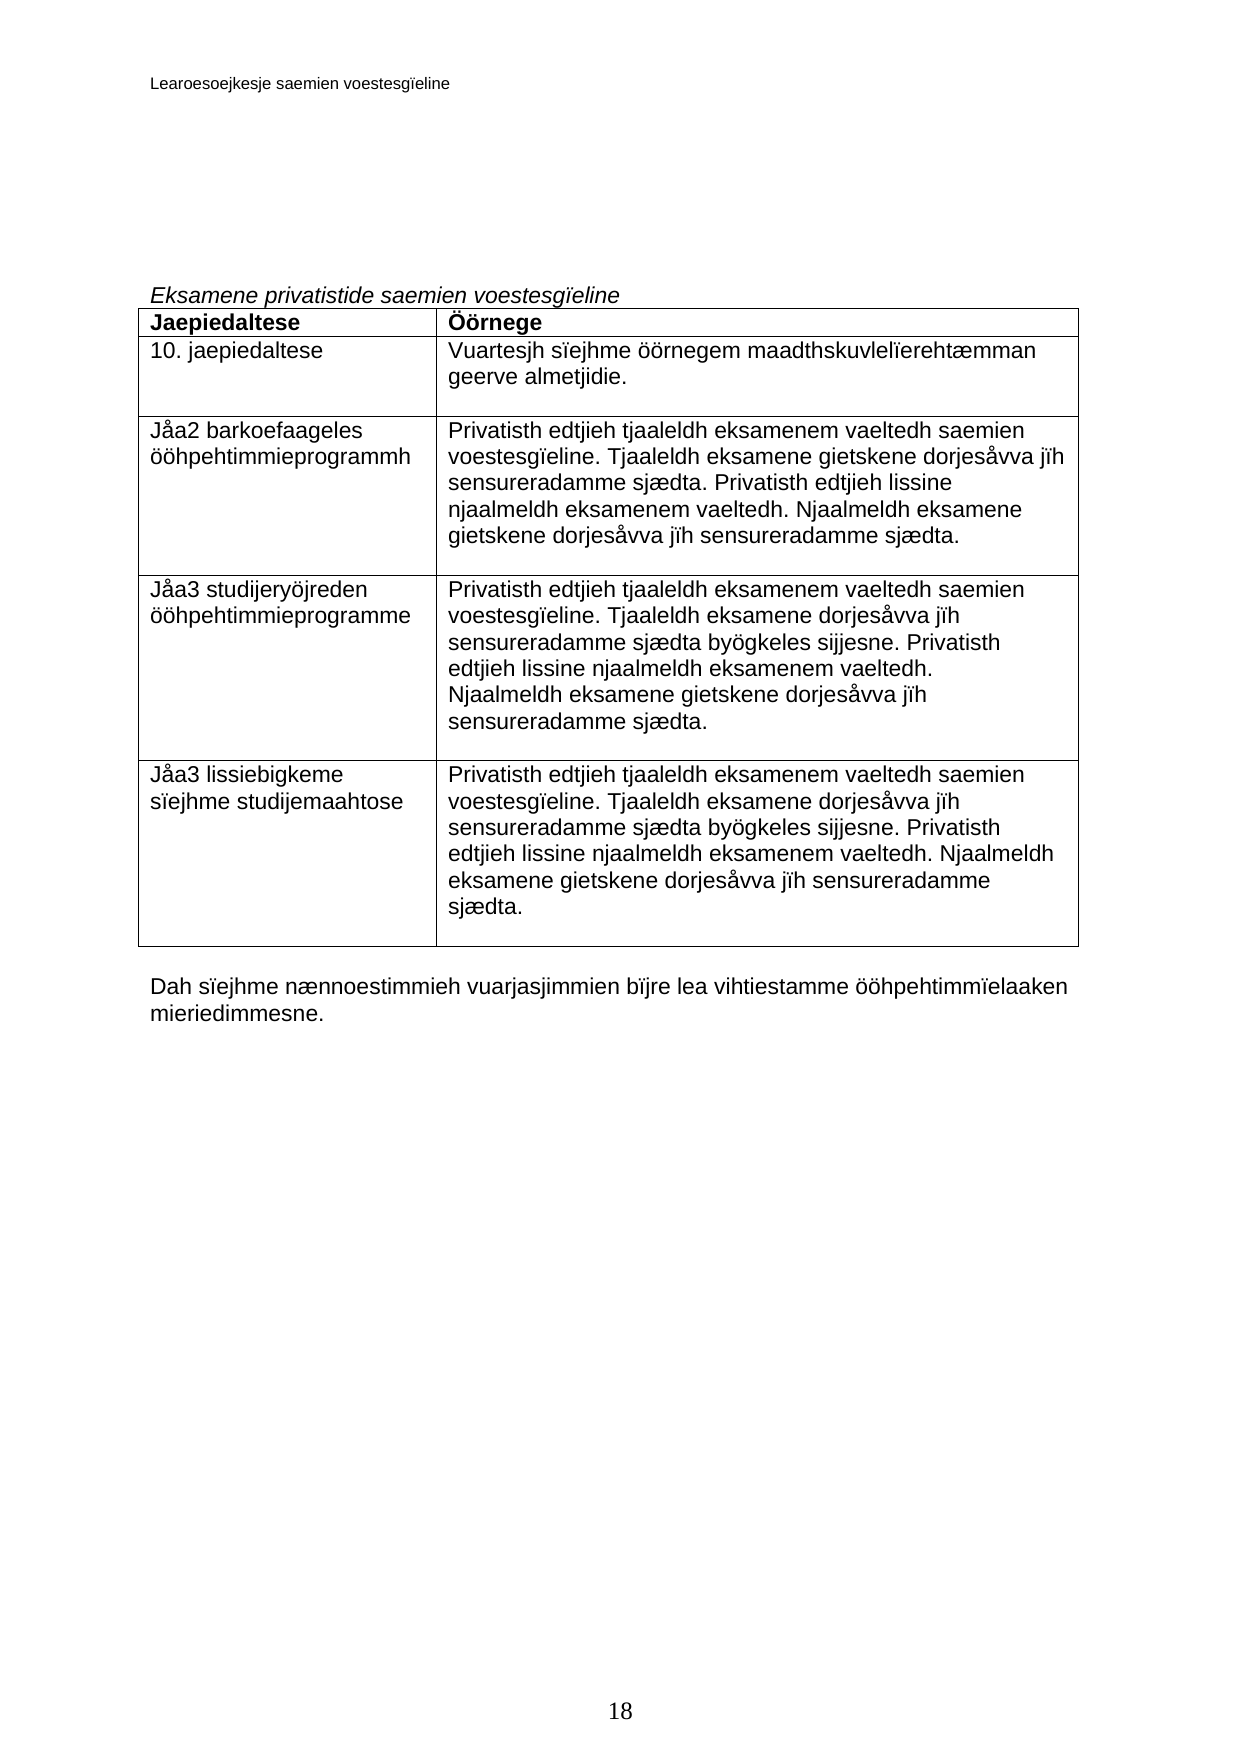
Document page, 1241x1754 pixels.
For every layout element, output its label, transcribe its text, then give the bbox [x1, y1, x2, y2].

table_cell Privatisth edtjieh tjaaleldh eksamenem vaeltedh saemien voestesgïeline. Tjaaleldh eksamene dorjesåvva jïh sensureradamme sjædta byögkeles sijjesne. Privatisth edtjieh lissine njaalmeldh eksamenem vaeltedh. Njaalmeldh eksamene gietskene dorjesåvva jïh sensureradamme sjædta. [437, 761, 1078, 946]
table_cell 10. jaepiedaltese [139, 337, 436, 416]
table_cell Jåa3 studijeryöjreden ööhpehtimmieprogramme [139, 576, 436, 760]
table_cell Vuartesjh sïejhme öörnegem maadthskuvlelïerehtæmman geerve almetjidie. [437, 337, 1078, 416]
table_header Jaepiedaltese [139, 309, 436, 336]
text Eksamene privatistide saemien voestesgïeline [150, 282, 1090, 308]
table_cell Jåa3 lissiebigkeme sïejhme studijemaahtose [139, 761, 436, 946]
text Dah sïejhme nænnoestimmieh vuarjasjimmien bïjre lea vihtiestamme ööhpehtimmïelaaken mieriedimmesne. [150, 973, 1090, 1026]
table_cell Privatisth edtjieh tjaaleldh eksamenem vaeltedh saemien voestesgïeline. Tjaaleldh eksamene gietskene dorjesåvva jïh sensureradamme sjædta. Privatisth edtjieh lissine njaalmeldh eksamenem vaeltedh. Njaalmeldh eksamene gietskene dorjesåvva jïh sensureradamme sjædta. [437, 417, 1078, 575]
table_header Öörnege [437, 309, 1078, 336]
table_cell Privatisth edtjieh tjaaleldh eksamenem vaeltedh saemien voestesgïeline. Tjaaleldh eksamene dorjesåvva jïh sensureradamme sjædta byögkeles sijjesne. Privatisth edtjieh lissine njaalmeldh eksamenem vaeltedh. Njaalmeldh eksamene gietskene dorjesåvva jïh sensureradamme sjædta. [437, 576, 1078, 760]
table_cell Jåa2 barkoefaageles ööhpehtimmieprogrammh [139, 417, 436, 575]
